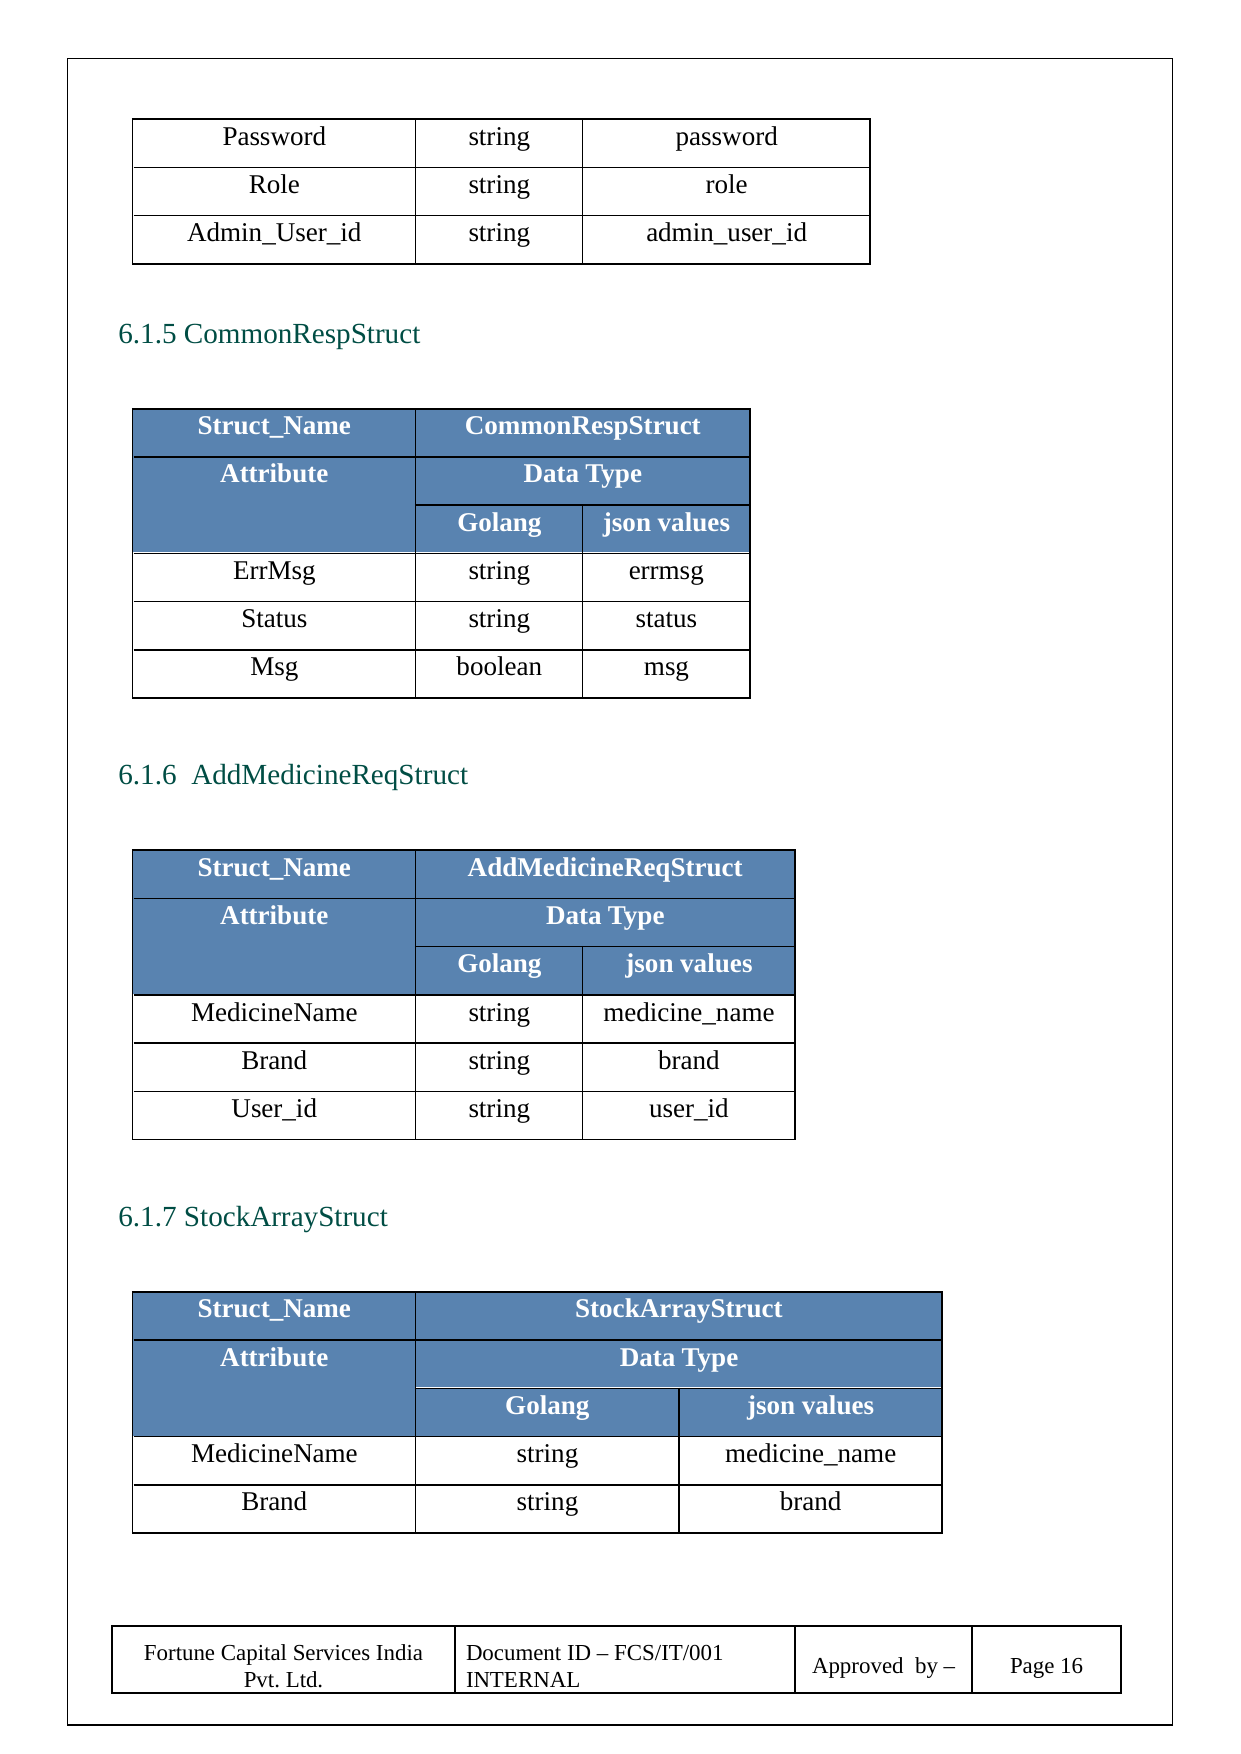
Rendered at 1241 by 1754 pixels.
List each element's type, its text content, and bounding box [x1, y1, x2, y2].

table_cell Status [133, 602, 415, 649]
table_cell brand [680, 1486, 941, 1532]
table_header AddMedicineReqStruct [416, 851, 794, 898]
table_cell string [416, 996, 582, 1042]
table_cell Attribute [133, 457, 415, 552]
table_cell Msg [133, 650, 415, 697]
table_cell Brand [133, 1485, 415, 1532]
table_cell Password [133, 120, 415, 166]
text 6.1.5 CommonRespStruct [118, 316, 1122, 349]
table_cell json values [583, 506, 749, 552]
text 6.1.6 AddMedicineReqStruct [118, 757, 1122, 791]
table_cell Data Type [416, 1341, 941, 1387]
table_cell User_id [133, 1092, 415, 1139]
table_cell string [416, 120, 582, 166]
table_cell string [416, 602, 582, 649]
table_cell Role [133, 168, 415, 214]
table_cell user_id [583, 1092, 794, 1139]
table_cell Data Type [416, 899, 794, 946]
table_cell Brand [133, 1043, 415, 1091]
table_header Struct_Name [133, 410, 415, 456]
table_cell boolean [416, 651, 582, 697]
table_cell Admin_User_id [133, 216, 415, 263]
table_cell MedicineName [133, 995, 415, 1042]
table_header CommonRespStruct [416, 410, 749, 456]
table_cell errmsg [583, 554, 749, 601]
text 6.1.7 StockArrayStruct [118, 1199, 1122, 1232]
table_cell string [416, 216, 582, 263]
table_cell Data Type [416, 458, 749, 504]
table_cell brand [583, 1044, 794, 1091]
table_cell medicine_name [680, 1437, 941, 1484]
table_cell admin_user_id [583, 216, 869, 263]
table_cell string [416, 168, 582, 214]
table_cell json values [583, 947, 794, 994]
table_cell role [583, 168, 869, 214]
table_cell Golang [416, 506, 582, 552]
table_cell Golang [416, 947, 582, 994]
table_cell Golang [416, 1389, 678, 1436]
table_header Struct_Name [133, 851, 415, 898]
table_cell Attribute [133, 899, 415, 994]
table_cell string [416, 554, 582, 601]
table_cell String [416, 1437, 678, 1484]
table_header StockArrayStruct [416, 1293, 941, 1339]
table_cell String [416, 1486, 678, 1532]
table_cell MedicineName [133, 1437, 415, 1484]
table_cell ErrMsg [133, 554, 415, 601]
table_cell Attribute [133, 1340, 415, 1436]
table_cell medicine_name [583, 996, 794, 1042]
table_cell json values [680, 1389, 941, 1436]
table_cell msg [583, 651, 749, 697]
table_cell string [416, 1092, 582, 1139]
table_cell string [416, 1044, 582, 1091]
table_cell password [583, 120, 869, 166]
table_cell status [583, 602, 749, 649]
table_header Struct_Name [133, 1293, 415, 1339]
